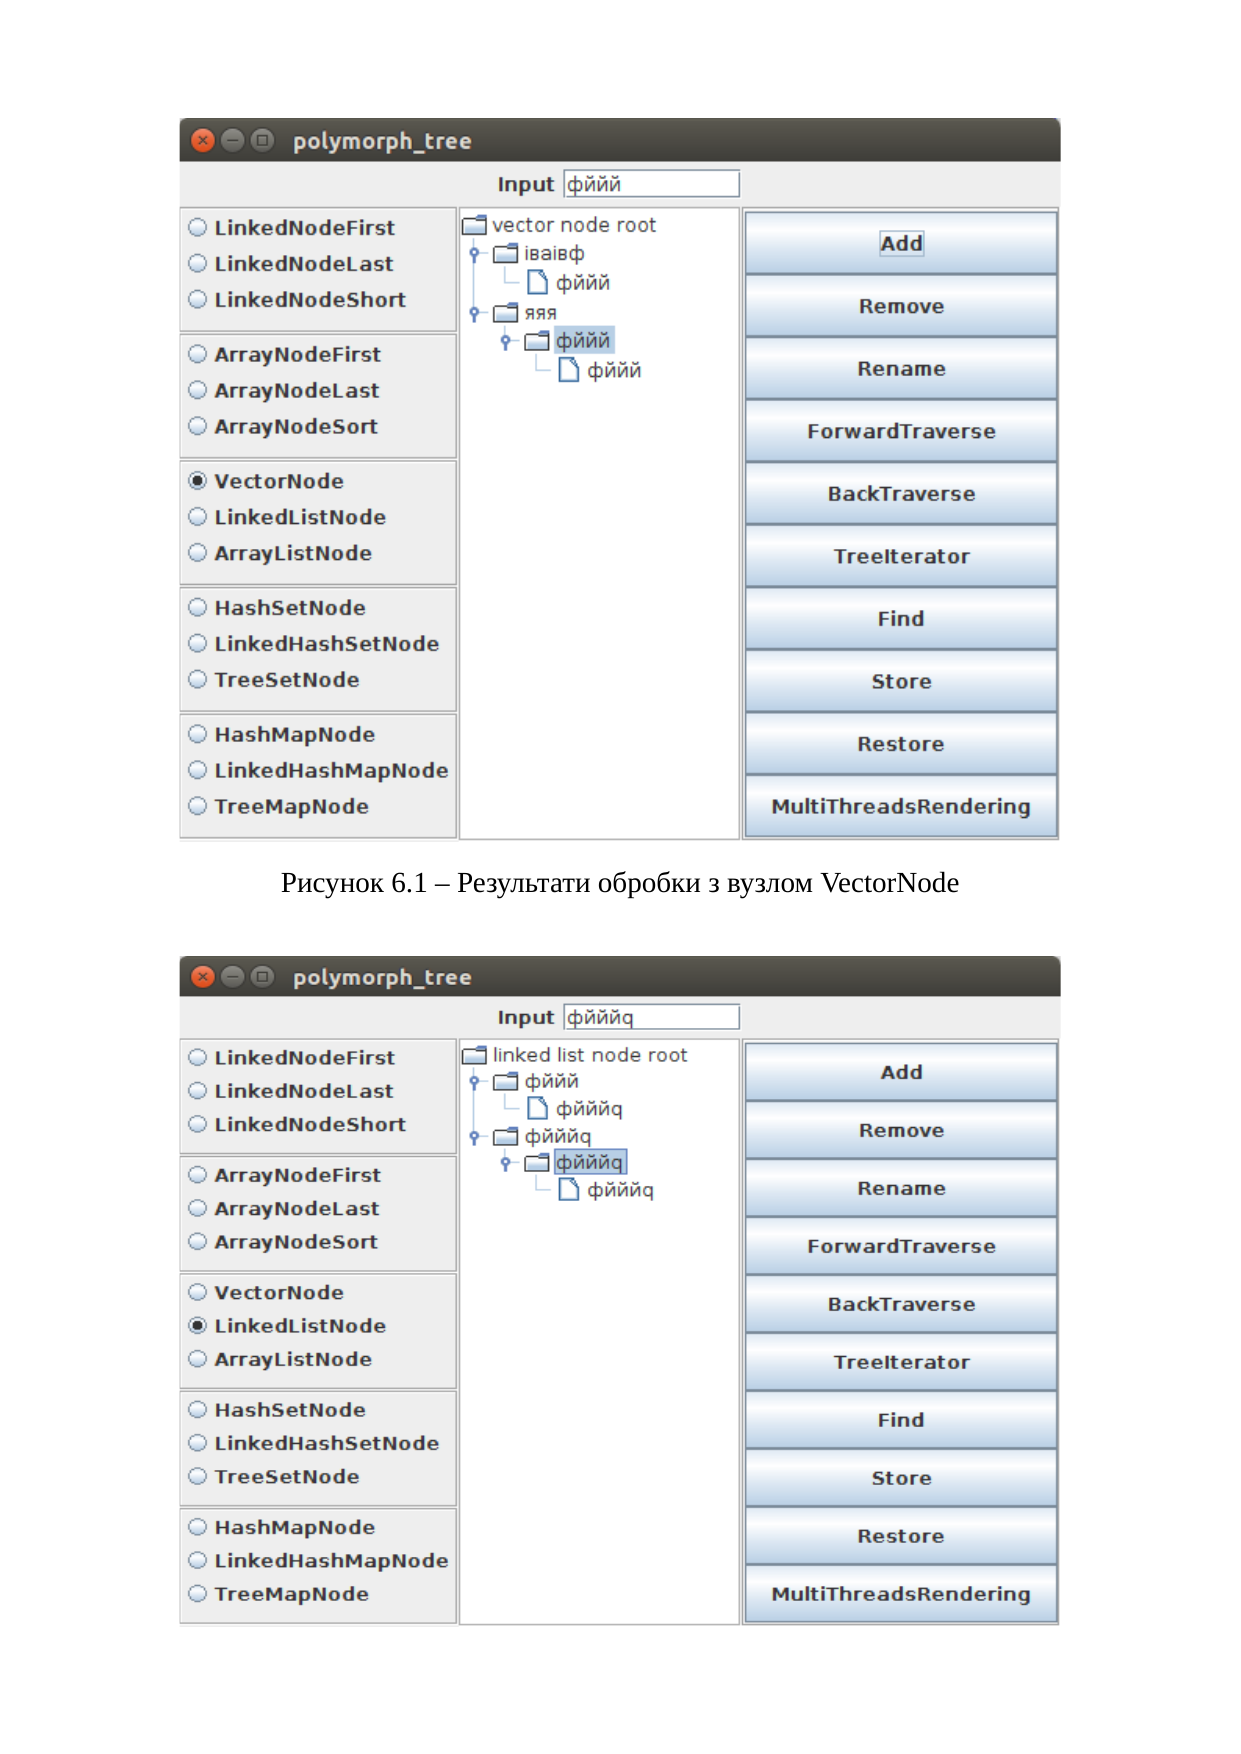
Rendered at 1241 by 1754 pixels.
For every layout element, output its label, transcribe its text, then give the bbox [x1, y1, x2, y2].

picture [179, 118, 1061, 842]
text Рисунок 6.1 – Результати обробки з вузлом VectorNode [118, 866, 1122, 899]
picture [179, 956, 1061, 1627]
